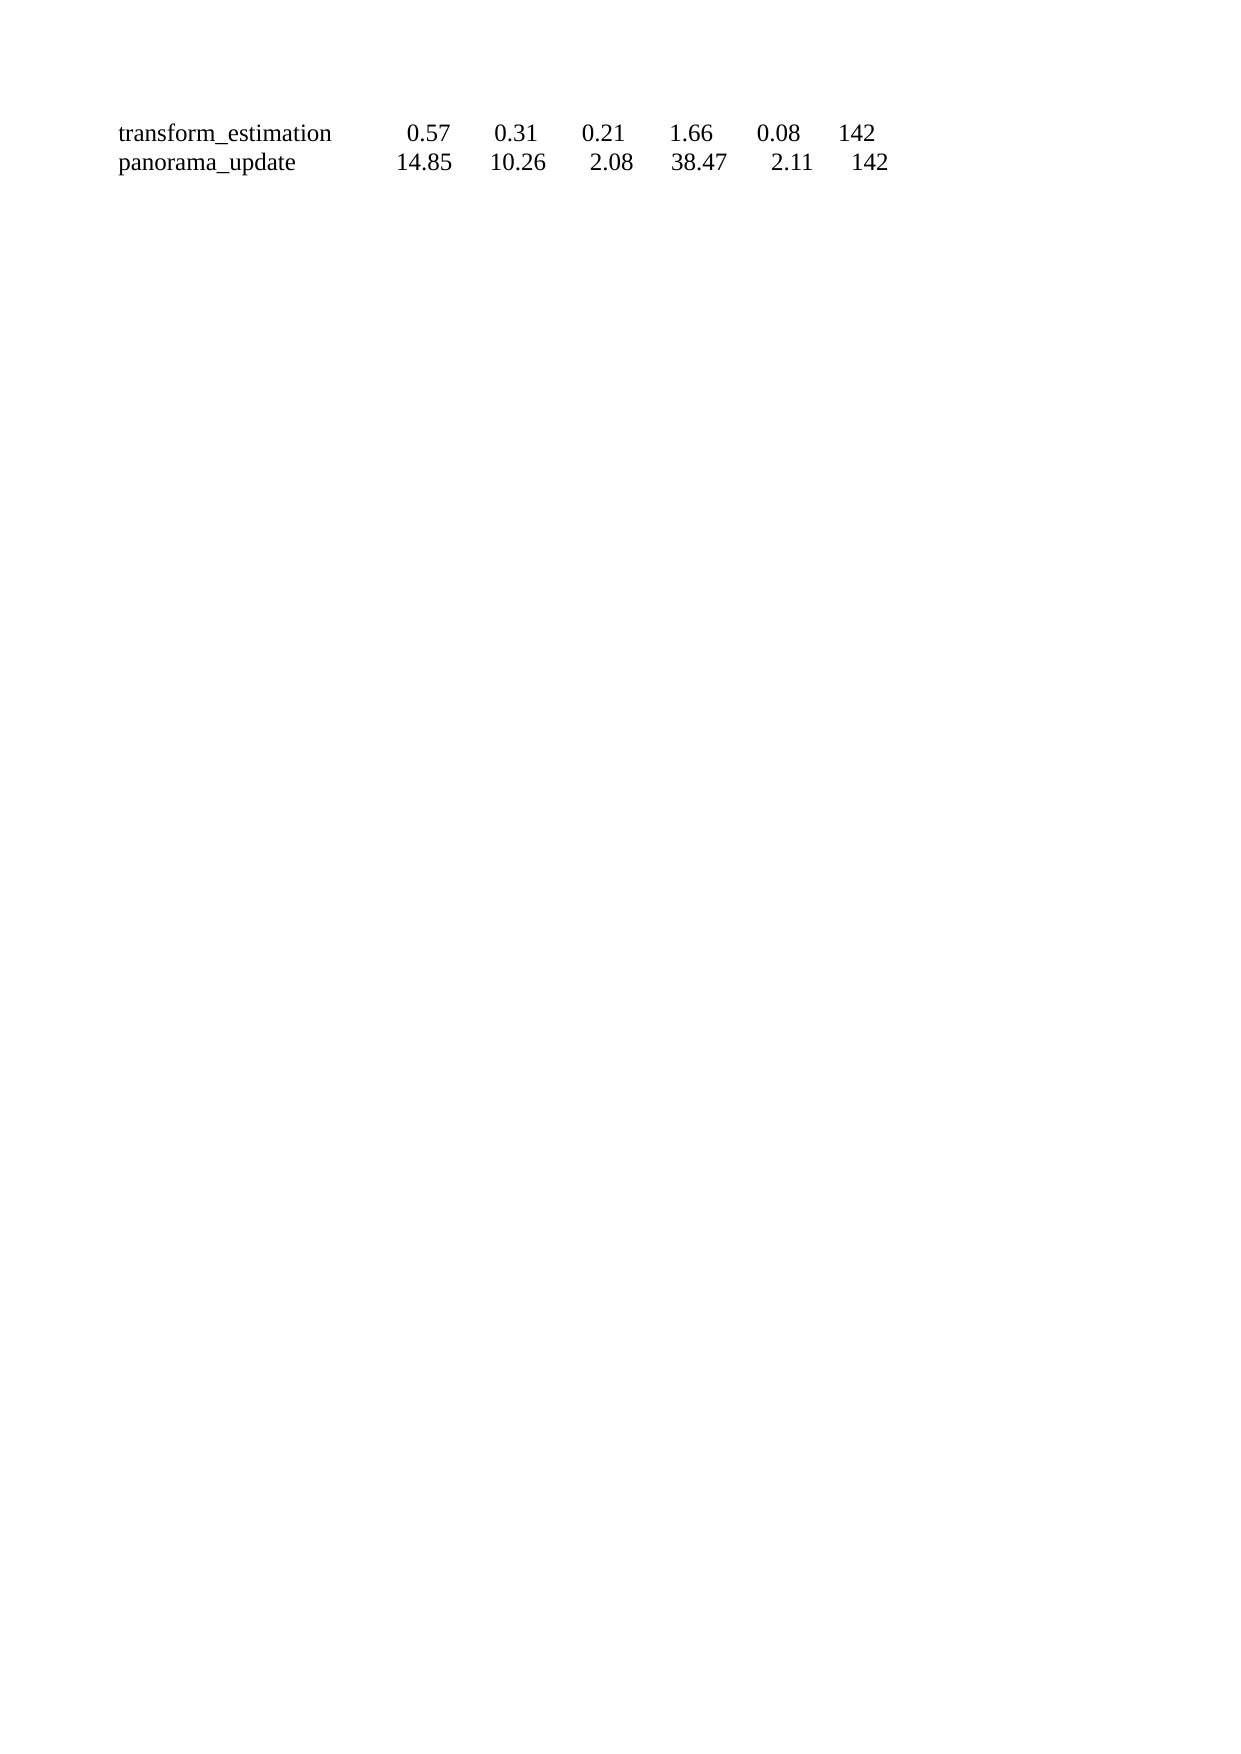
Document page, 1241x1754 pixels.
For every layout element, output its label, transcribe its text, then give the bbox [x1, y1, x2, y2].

text panorama_update 14.85 10.26 2.08 38.47 2.11 142 [118, 147, 1122, 176]
text transform_estimation 0.57 0.31 0.21 1.66 0.08 142 [118, 118, 1122, 147]
